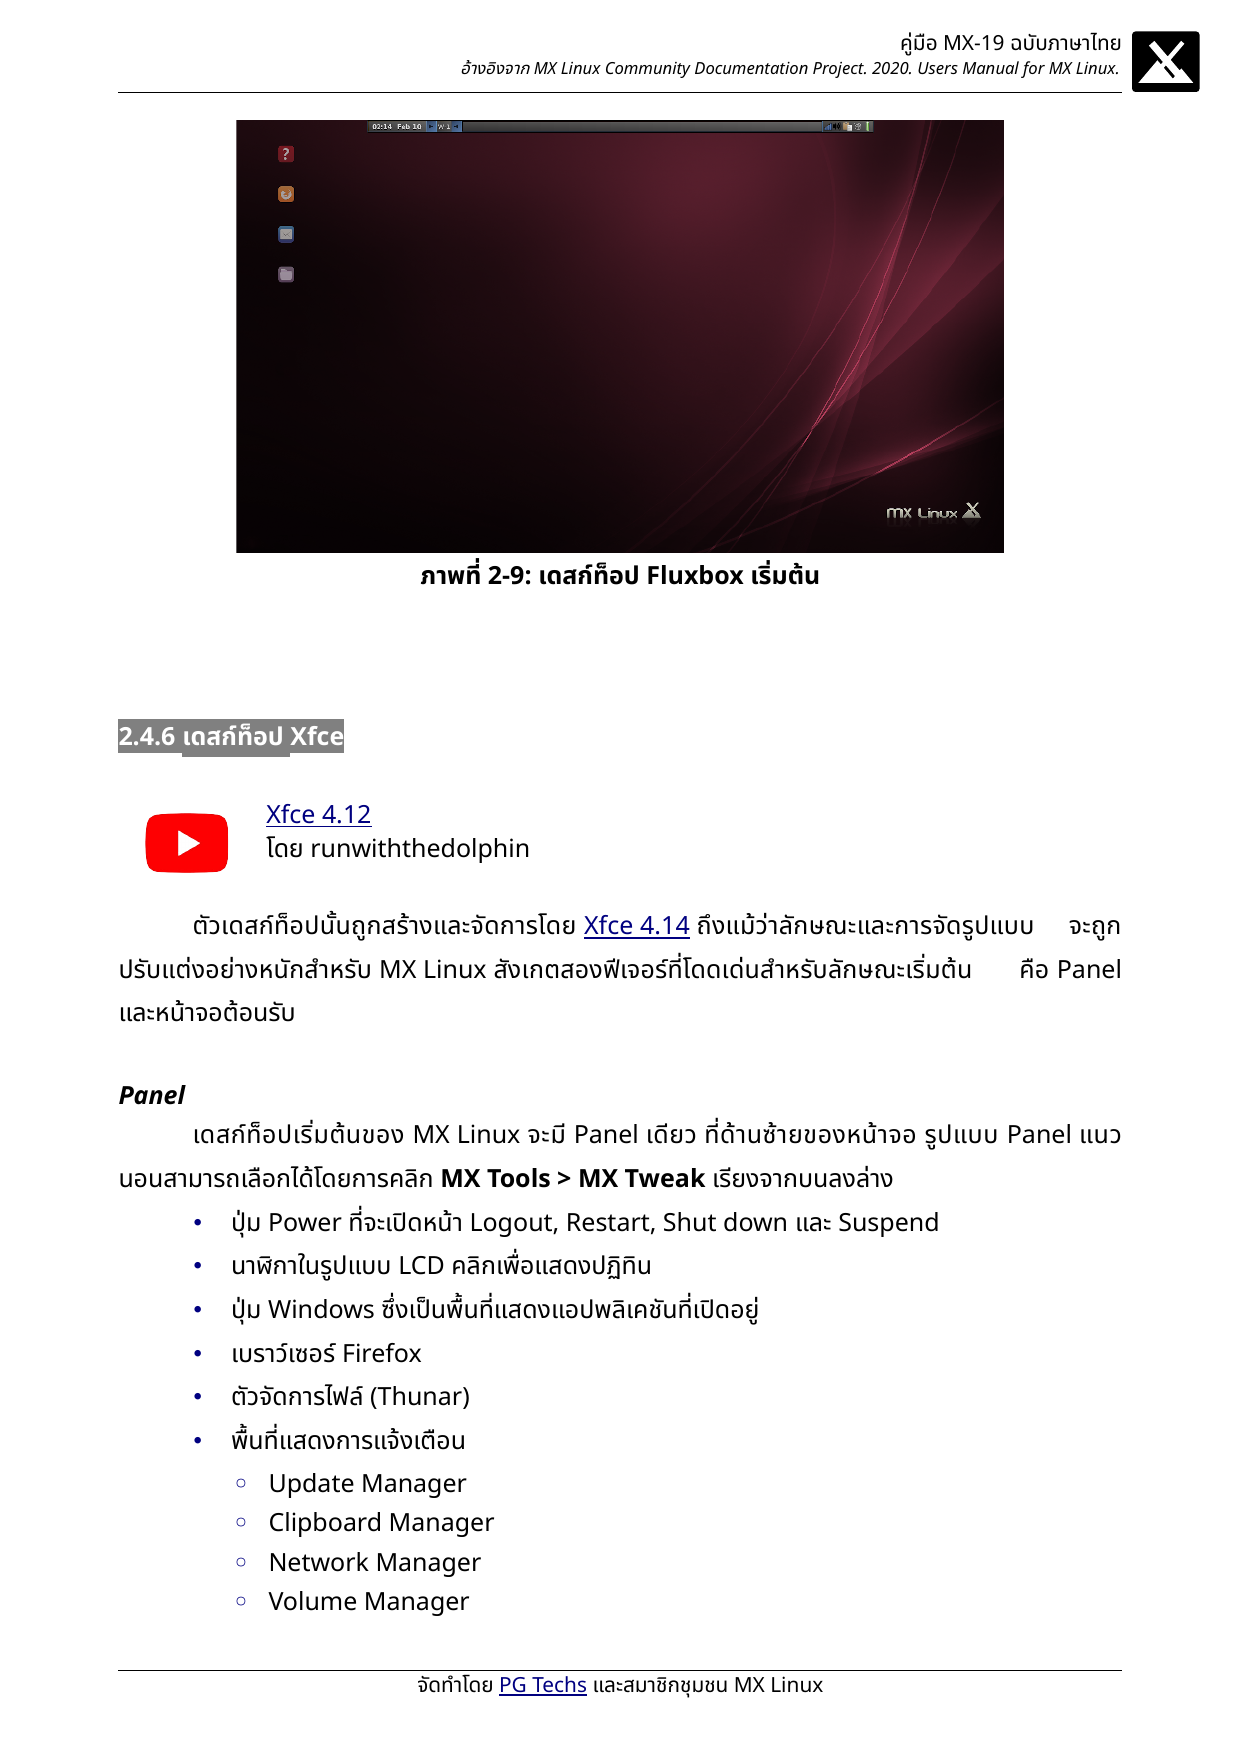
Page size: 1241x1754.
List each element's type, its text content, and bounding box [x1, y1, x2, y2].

picture [145, 813, 229, 873]
text ตัวเดสก์ท็อปนั้นถูกสร้างและจัดการโดย Xfce 4.14 ถึงแม้ว่าลักษณะและการจัดรูปแบบ จะถูกปรับแต่งอย่างหนักสำหรับ MX Linux สังเกตสองฟีเจอร์ที่โดดเด่นสำหรับลักษณะเริ่มต้น คือ Panel และหน้าจอต้อนรับ [118, 908, 1122, 1033]
list Update Manager [231, 1466, 1122, 1500]
list นาฬิกาในรูปแบบ LCD คลิกเพื่อแสดงปฏิทิน [193, 1248, 1122, 1286]
text ภาพที่ 2-9: เดสก์ท็อป Fluxbox เริ่มต้น [118, 121, 1122, 596]
picture [236, 120, 1004, 553]
list พื้นที่แสดงการแจ้งเตือน [193, 1422, 1122, 1460]
text โดย runwiththedolphin [229, 831, 1122, 869]
list Clipboard Manager [231, 1505, 1122, 1539]
text Panel [118, 1078, 1122, 1112]
list ตัวจัดการไฟล์ (Thunar) [193, 1379, 1122, 1417]
text Xfce 4.12 [118, 797, 1122, 831]
list เบราว์เซอร์ Firefox [193, 1335, 1122, 1373]
text 2.4.6 เดสก์ท็อป Xfce [118, 719, 1122, 757]
list ปุ่ม Power ที่จะเปิดหน้า Logout, Restart, Shut down และ Suspend [193, 1204, 1122, 1242]
list Network Manager [231, 1544, 1122, 1578]
list ปุ่ม Windows ซึ่งเป็นพื้นที่แสดงแอปพลิเคชันที่เปิดอยู่ [193, 1292, 1122, 1329]
text [118, 831, 145, 869]
list Volume Manager [231, 1583, 1122, 1617]
text เดสก์ท็อปเริ่มต้นของ MX Linux จะมี Panel เดียว ที่ด้านซ้ายของหน้าจอ รูปแบบ Panel แนวนอนสามารถเลือกได้โดยการคลิก MX Tools > MX Tweak เรียงจากบนลงล่าง [118, 1117, 1122, 1199]
